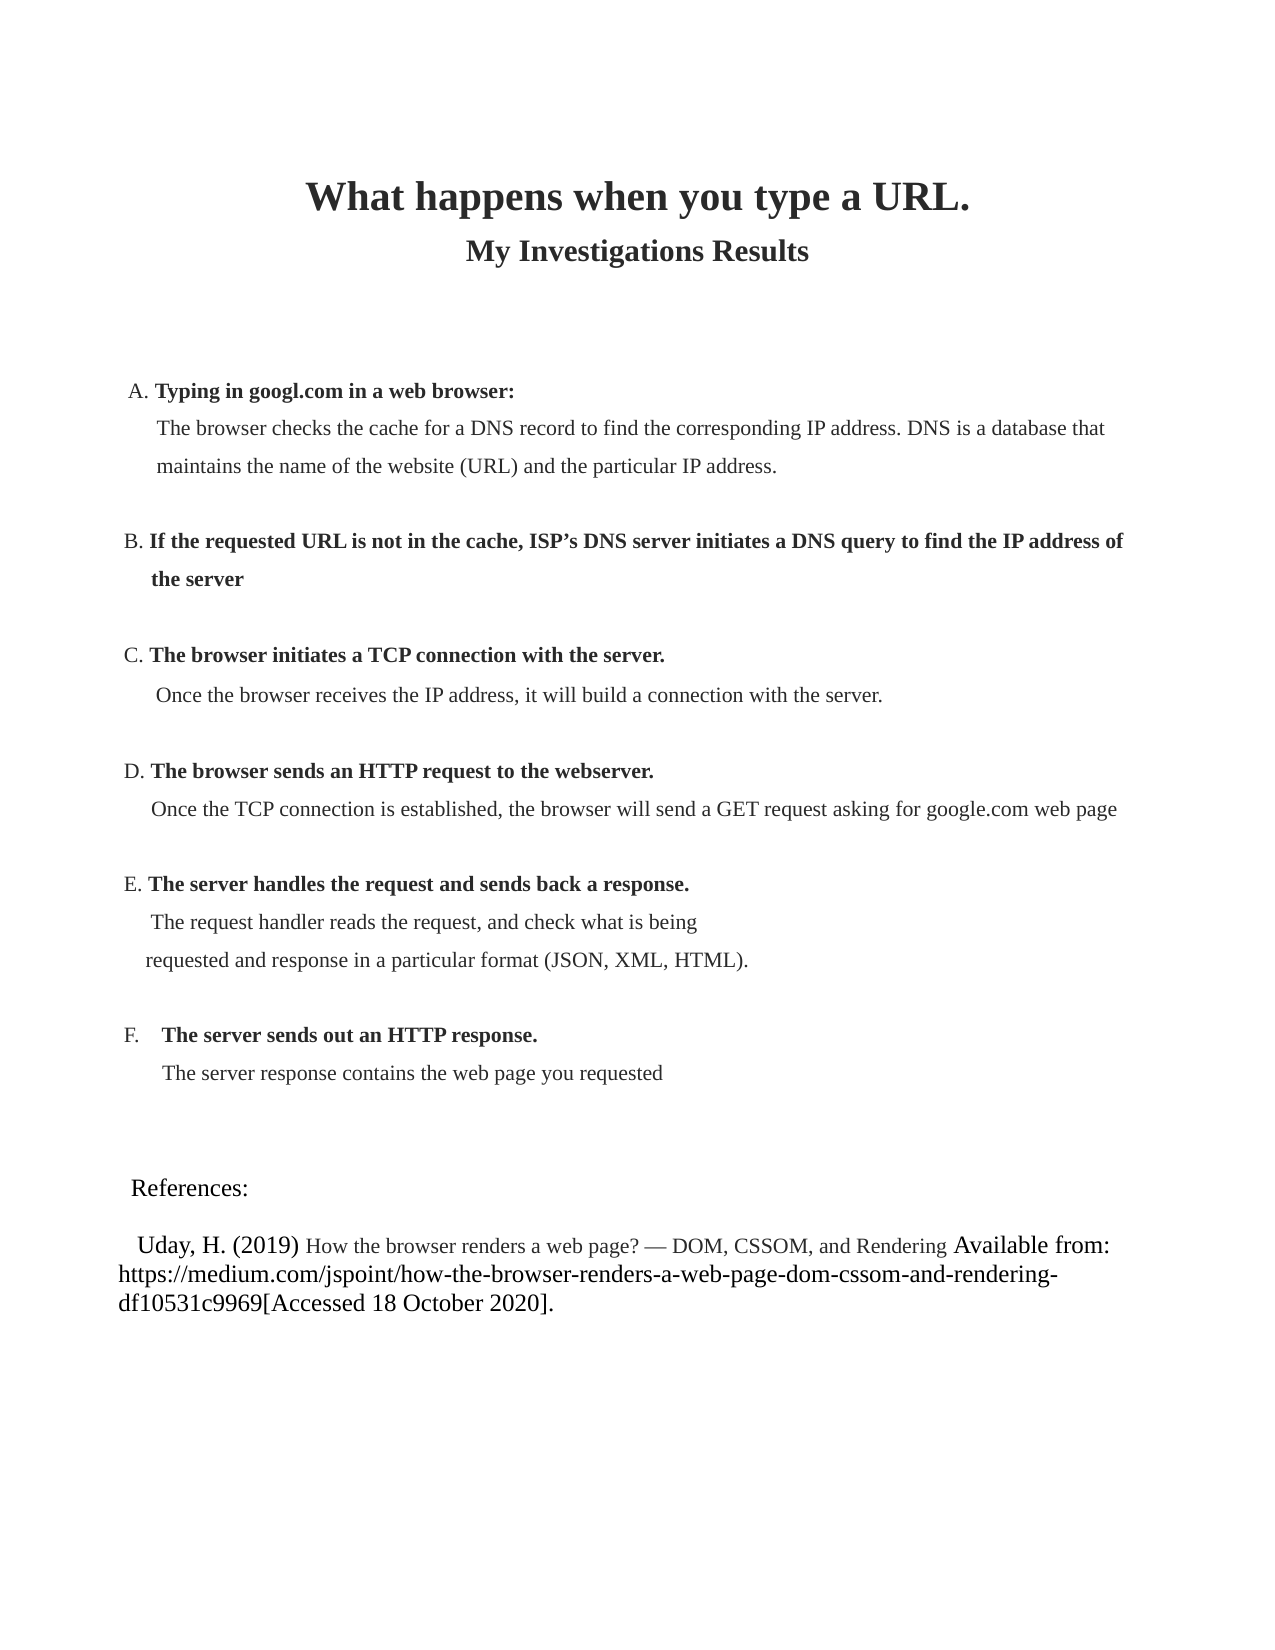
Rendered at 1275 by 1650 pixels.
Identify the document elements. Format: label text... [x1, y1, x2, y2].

text A. Typing in googl.com in a web browser: [118, 378, 1157, 403]
text Once the TCP connection is established, the browser will send a GET request asking for google.com web page [118, 796, 1157, 821]
text D. The browser sends an HTTP request to the webserver. [118, 758, 1157, 783]
text References: [118, 1173, 1157, 1202]
text F. The server sends out an HTTP response. [118, 1022, 1157, 1047]
text The browser checks the cache for a DNS record to find the corresponding IP address. DNS is a database that [118, 415, 1157, 441]
text maintains the name of the website (URL) and the particular IP address. [118, 453, 1157, 478]
text E. The server handles the request and sends back a response. [118, 871, 1157, 897]
text the server [118, 566, 1157, 591]
text B. If the requested URL is not in the cache, ISP’s DNS server initiates a DNS query to find the IP address of [118, 528, 1157, 554]
subtitle What happens when you type a URL. [118, 172, 1157, 220]
text C. The browser initiates a TCP connection with the server. [118, 642, 1157, 667]
text Once the browser receives the IP address, it will build a connection with the server. [118, 679, 1157, 708]
text My Investigations Results [118, 232, 1157, 268]
text The request handler reads the request, and check what is being [118, 909, 1157, 934]
text Uday, H. (2019) How the browser renders a web page? — DOM, CSSOM, and Rendering Available from: https://medium.com/jspoint/how-the-browser-renders-a-web-page-dom-cssom-and-rendering-df10531c9969[Accessed 18 October 2020]. [118, 1231, 1157, 1317]
text The server response contains the web page you requested [118, 1060, 1157, 1085]
text requested and response in a particular format (JSON, XML, HTML). [118, 947, 1157, 972]
